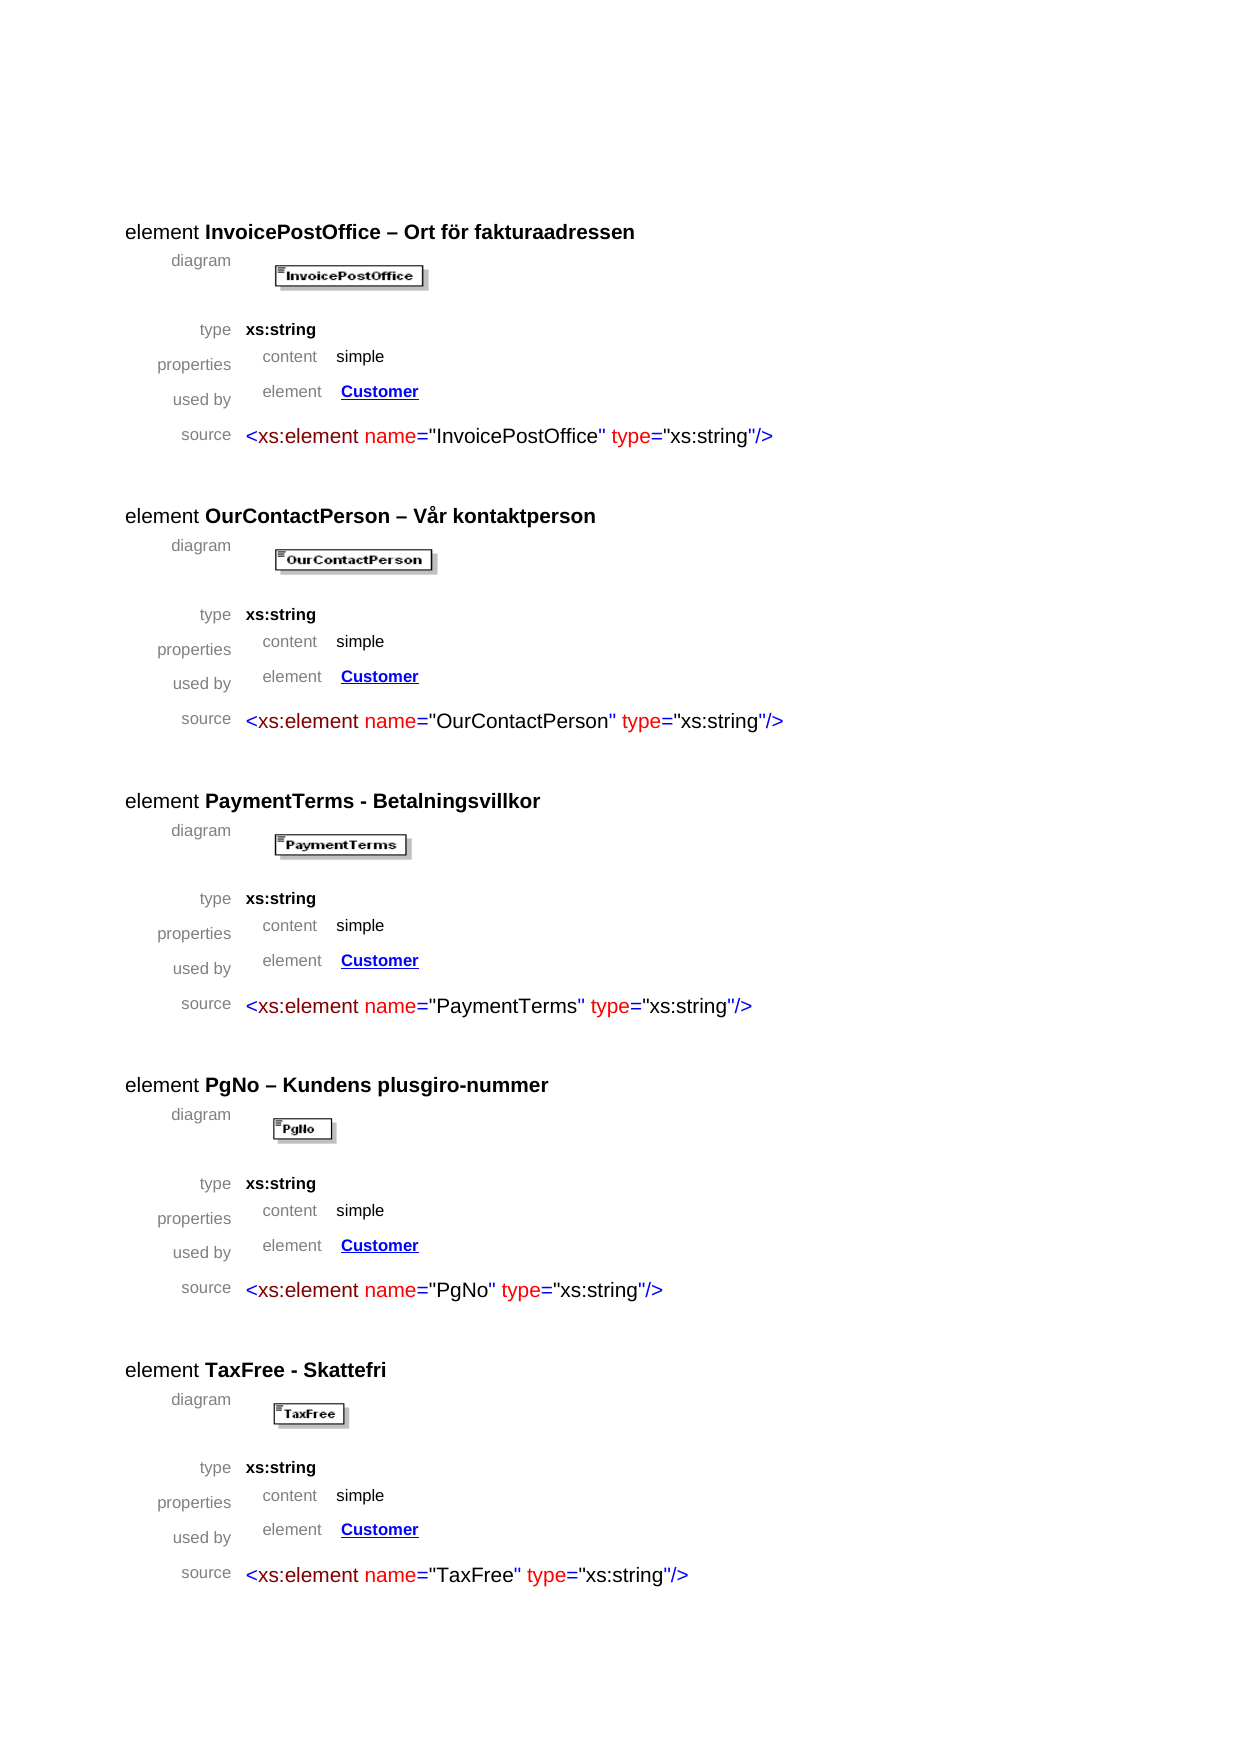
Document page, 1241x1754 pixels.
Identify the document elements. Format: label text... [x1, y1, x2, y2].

table_header [238, 1097, 1143, 1166]
table_cell source [118, 1270, 238, 1310]
table_cell <xs:element name="PgNo" type="xs:string"/> [238, 1270, 1143, 1310]
table_header simple [329, 1485, 401, 1504]
table_cell [238, 951, 1143, 986]
table_cell xs:string [238, 1451, 1143, 1485]
table_header diagram [118, 244, 238, 312]
picture [262, 545, 451, 580]
table_header element [246, 1520, 333, 1539]
table_header simple [329, 916, 401, 935]
table_cell <xs:element name="PaymentTerms" type="xs:string"/> [238, 986, 1143, 1025]
picture [262, 260, 442, 296]
table_cell source [118, 1555, 238, 1594]
table_cell xs:string [238, 312, 1143, 347]
table_header element [246, 666, 333, 686]
table_cell type [118, 597, 238, 632]
table_header element [246, 382, 333, 401]
table_header diagram [118, 813, 238, 881]
table_cell [238, 1485, 1143, 1520]
table_cell type [118, 881, 238, 916]
table_cell type [118, 312, 238, 347]
table_cell properties [118, 1201, 238, 1236]
table_header element [246, 1236, 333, 1255]
table_cell source [118, 417, 238, 456]
table_cell used by [118, 951, 238, 986]
table_cell [238, 1201, 1143, 1236]
table_cell <xs:element name="InvoicePostOffice" type="xs:string"/> [238, 417, 1143, 456]
table_header simple [329, 632, 401, 651]
table_header diagram [118, 528, 238, 597]
table_header content [246, 1485, 329, 1504]
table_header simple [329, 1201, 401, 1220]
table_header content [246, 1201, 329, 1220]
table_cell <xs:element name="OurContactPerson" type="xs:string"/> [238, 701, 1143, 741]
table_cell [238, 916, 1143, 951]
table_cell <xs:element name="TaxFree" type="xs:string"/> [238, 1555, 1143, 1594]
table_header [238, 244, 1143, 312]
picture [262, 829, 425, 865]
table_header [238, 813, 1143, 881]
table_header Customer [334, 666, 435, 686]
picture [262, 1398, 361, 1434]
table_cell source [118, 986, 238, 1025]
table_cell properties [118, 916, 238, 951]
table_header element [246, 951, 333, 970]
text element PgNo – Kundens plusgiro-nummer [125, 1073, 1115, 1097]
table_header Customer [334, 382, 435, 401]
table_header Customer [334, 951, 435, 970]
table_cell [238, 347, 1143, 382]
table_cell used by [118, 1236, 238, 1270]
table_cell type [118, 1451, 238, 1485]
table_header [238, 1382, 1143, 1451]
table_header Customer [334, 1236, 435, 1255]
table_header content [246, 347, 329, 366]
table_cell properties [118, 632, 238, 666]
text element InvoicePostOffice – Ort för fakturaadressen [125, 219, 1115, 243]
table_cell properties [118, 347, 238, 382]
text element TaxFree - Skattefri [125, 1358, 1115, 1382]
table_cell used by [118, 382, 238, 417]
table_cell xs:string [238, 597, 1143, 632]
table_cell source [118, 701, 238, 741]
table_header Customer [334, 1520, 435, 1539]
table_header diagram [118, 1382, 238, 1451]
table_cell [238, 632, 1143, 666]
text element OurContactPerson – Vår kontaktperson [125, 504, 1115, 528]
table_cell type [118, 1166, 238, 1201]
table_cell [238, 666, 1143, 701]
table_cell [238, 382, 1143, 417]
table_header content [246, 632, 329, 651]
table_header diagram [118, 1097, 238, 1166]
table_header [238, 528, 1143, 597]
table_cell xs:string [238, 881, 1143, 916]
table_header content [246, 916, 329, 935]
table_cell used by [118, 666, 238, 701]
table_cell [238, 1236, 1143, 1270]
text element PaymentTerms - Betalningsvillkor [125, 789, 1115, 813]
table_cell properties [118, 1485, 238, 1520]
table_cell [238, 1520, 1143, 1555]
table_cell xs:string [238, 1166, 1143, 1201]
picture [262, 1114, 348, 1149]
table_header simple [329, 347, 401, 366]
table_cell used by [118, 1520, 238, 1555]
